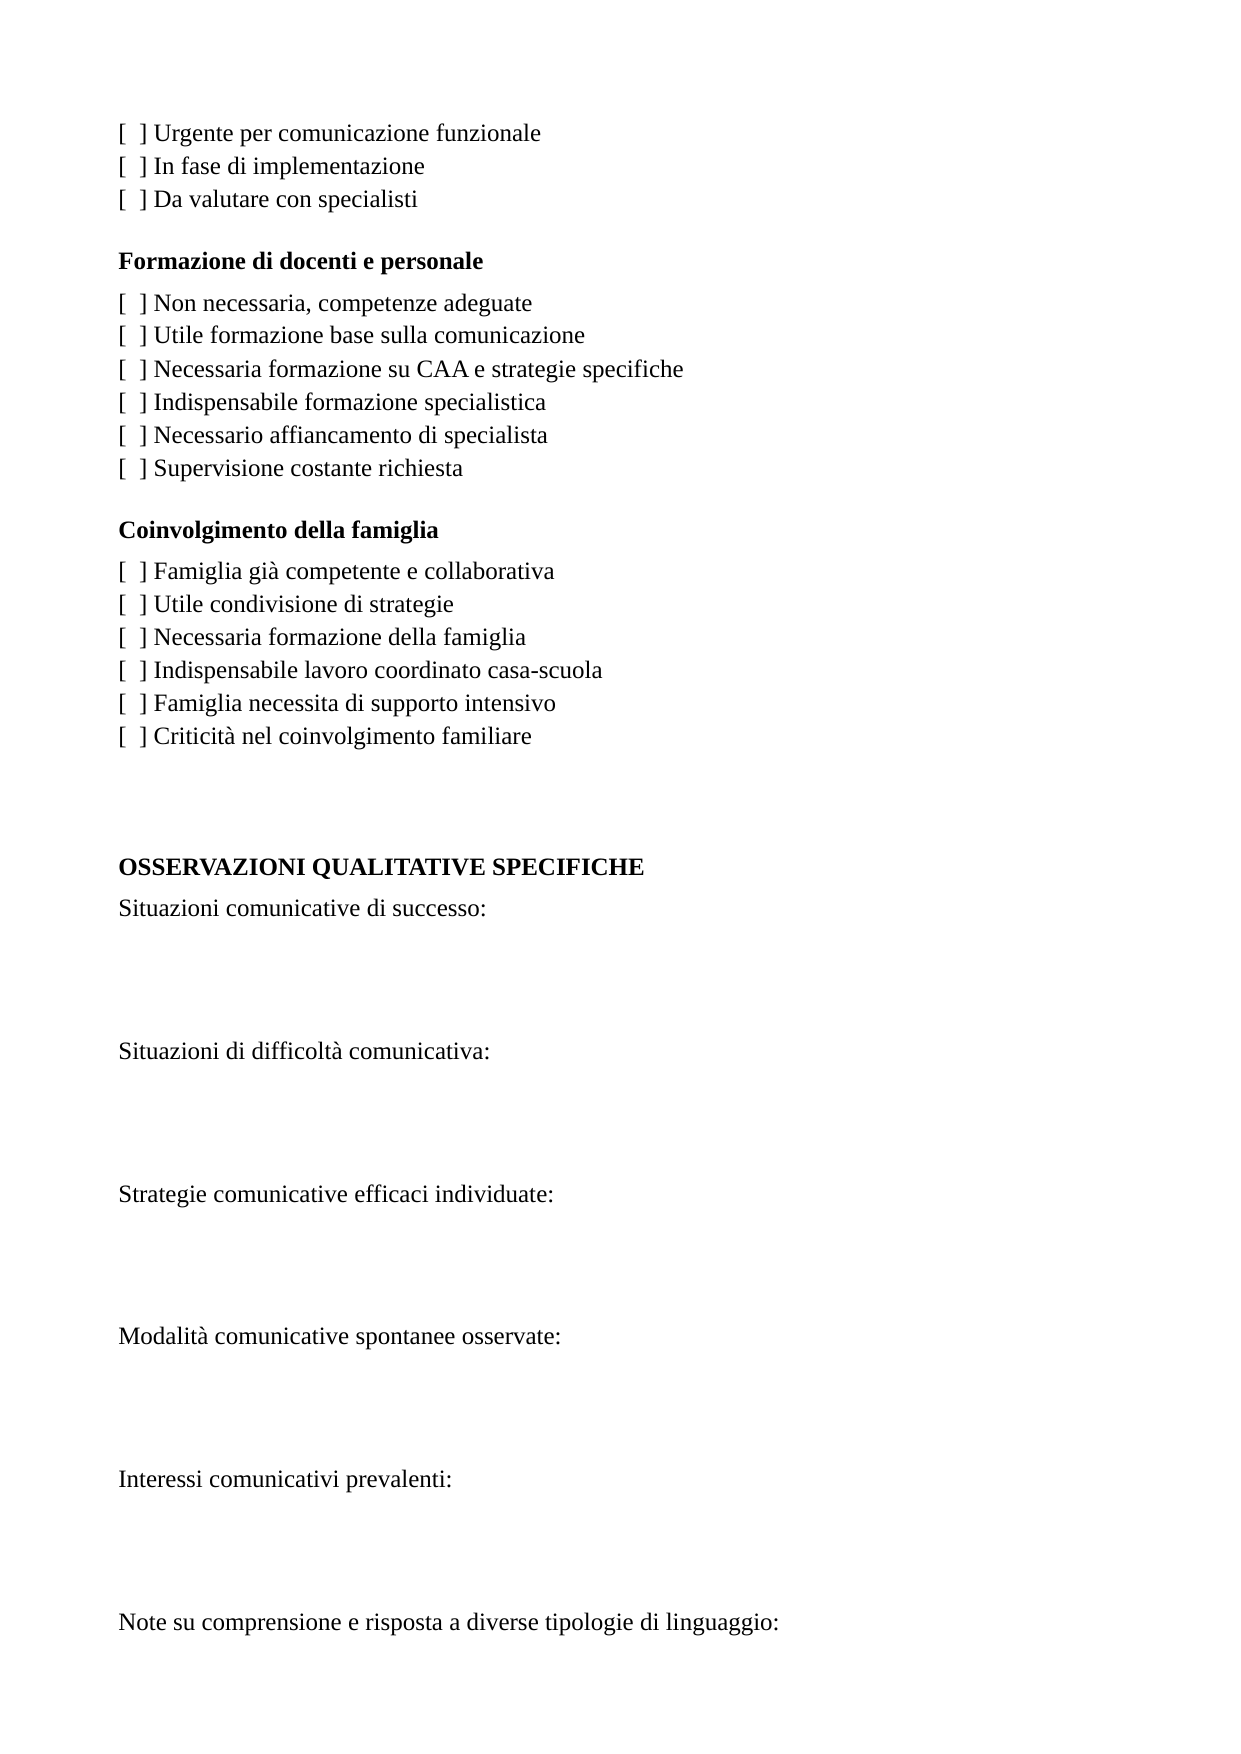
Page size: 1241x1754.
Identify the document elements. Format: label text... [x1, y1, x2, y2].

subtitle Formazione di docenti e personale [118, 246, 1122, 275]
text [ ] Urgente per comunicazione funzionale [ ] In fase di implementazione [ ] Da valutare con specialisti [118, 118, 1122, 213]
subtitle OSSERVAZIONI QUALITATIVE SPECIFICHE [118, 852, 1122, 881]
text Situazioni di difficoltà comunicativa: [118, 1036, 1122, 1064]
text Strategie comunicative efficaci individuate: [118, 1179, 1122, 1207]
text [ ] Famiglia già competente e collaborativa [ ] Utile condivisione di strategie [ ] Necessaria formazione della famiglia [ ] Indispensabile lavoro coordinato casa-scuola [ ] Famiglia necessita di supporto intensivo [ ] Criticità nel coinvolgimento familiare [118, 556, 1122, 750]
text Modalità comunicative spontanee osservate: [118, 1321, 1122, 1350]
text Interessi comunicativi prevalenti: [118, 1464, 1122, 1493]
subtitle Coinvolgimento della famiglia [118, 515, 1122, 544]
text Situazioni comunicative di successo: [118, 893, 1122, 922]
text [ ] Non necessaria, competenze adeguate [ ] Utile formazione base sulla comunicazione [ ] Necessaria formazione su CAA e strategie specifiche [ ] Indispensabile formazione specialistica [ ] Necessario affiancamento di specialista [ ] Supervisione costante richiesta [118, 288, 1122, 481]
text Note su comprensione e risposta a diverse tipologie di linguaggio: [118, 1607, 1122, 1636]
